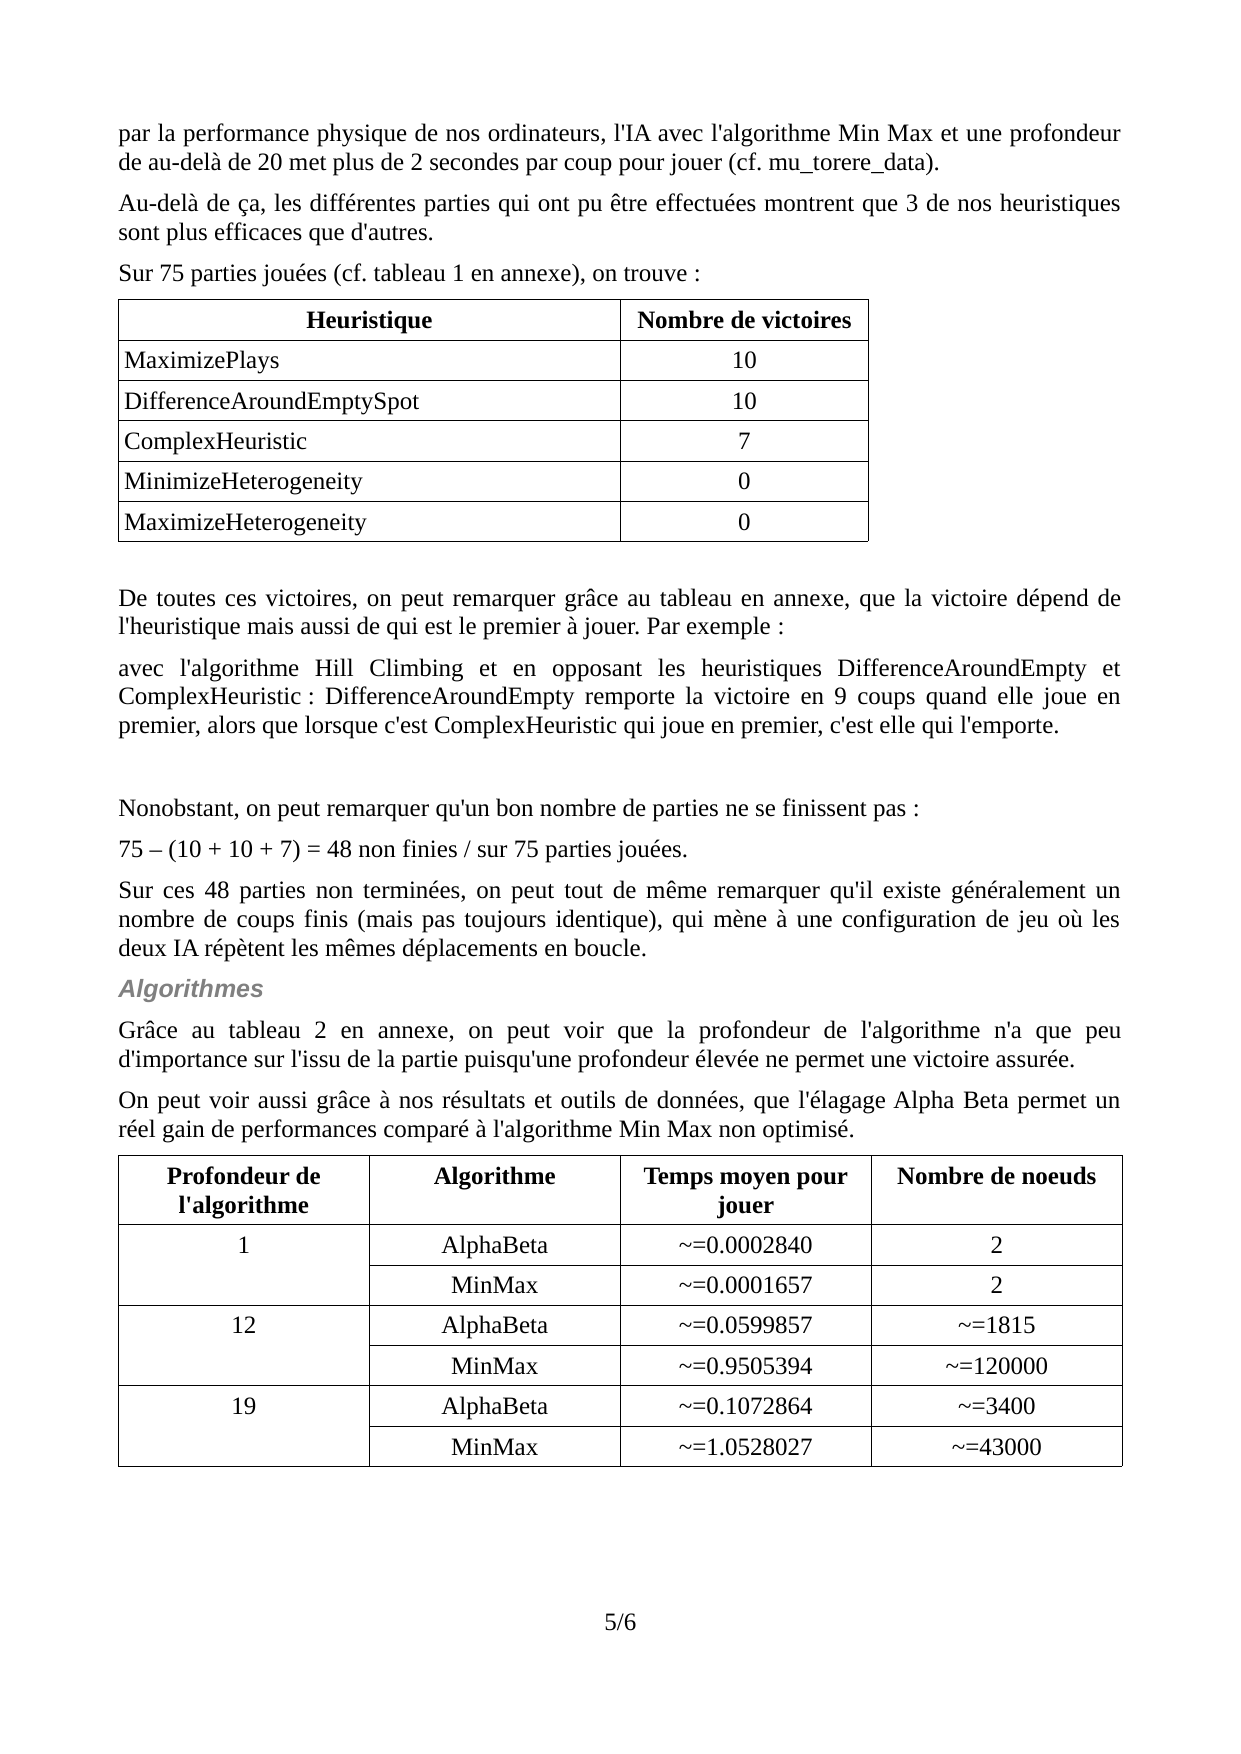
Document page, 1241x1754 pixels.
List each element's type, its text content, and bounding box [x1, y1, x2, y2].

table_cell ~=120000 [872, 1346, 1122, 1385]
table_cell 10 [621, 341, 868, 380]
table_header Heuristique [119, 300, 620, 340]
text 75 – (10 + 10 + 7) = 48 non finies / sur 75 parties jouées. [118, 834, 1122, 863]
table_cell ~=3400 [872, 1386, 1122, 1426]
table_cell DifferenceAroundEmptySpot [119, 381, 620, 420]
text Nonobstant, on peut remarquer qu'un bon nombre de parties ne se finissent pas : [118, 793, 1122, 821]
table_cell 7 [621, 421, 868, 461]
table_cell 2 [872, 1225, 1122, 1264]
table_cell ~=0.1072864 [621, 1386, 871, 1426]
text avec l'algorithme Hill Climbing et en opposant les heuristiques DifferenceAroundEmpty et ComplexHeuristic : DifferenceAroundEmpty remporte la victoire en 9 coups quand elle joue en premier, alors que lorsque c'est ComplexHeuristic qui joue en premier, c'est elle qui l'emporte. [118, 653, 1122, 739]
table_cell ~=43000 [872, 1427, 1122, 1466]
table_cell MinMax [370, 1427, 620, 1466]
table_cell ~=0.0002840 [621, 1225, 871, 1264]
table_header Temps moyen pour jouer [621, 1156, 871, 1224]
table_cell MinMax [370, 1266, 620, 1305]
table_cell ~=0.0599857 [621, 1306, 871, 1345]
table_cell 10 [621, 381, 868, 420]
table_cell ~=1.0528027 [621, 1427, 871, 1466]
text Grâce au tableau 2 en annexe, on peut voir que la profondeur de l'algorithme n'a que peu d'importance sur l'issu de la partie puisqu'une profondeur élevée ne permet une victoire assurée. [118, 1015, 1122, 1073]
table_cell ~=1815 [872, 1306, 1122, 1345]
table_header Nombre de victoires [621, 300, 868, 340]
table_cell 2 [872, 1266, 1122, 1305]
table_cell MinimizeHeterogeneity [119, 462, 620, 501]
text De toutes ces victoires, on peut remarquer grâce au tableau en annexe, que la victoire dépend de l'heuristique mais aussi de qui est le premier à jouer. Par exemple : [118, 583, 1122, 640]
table_cell 12 [119, 1306, 369, 1385]
table_cell MaximizePlays [119, 341, 620, 380]
table_cell AlphaBeta [370, 1306, 620, 1345]
subtitle Algorithmes [118, 974, 1122, 1003]
text Sur 75 parties jouées (cf. tableau 1 en annexe), on trouve : [118, 258, 1122, 287]
table_cell 19 [119, 1386, 369, 1466]
text par la performance physique de nos ordinateurs, l'IA avec l'algorithme Min Max et une profondeur de au-delà de 20 met plus de 2 secondes par coup pour jouer (cf. mu_torere_data). [118, 118, 1122, 176]
table_cell AlphaBeta [370, 1386, 620, 1426]
table_cell ComplexHeuristic [119, 421, 620, 461]
table_cell MaximizeHeterogeneity [119, 502, 620, 541]
table_cell AlphaBeta [370, 1225, 620, 1264]
table_cell ~=0.9505394 [621, 1346, 871, 1385]
table_cell MinMax [370, 1346, 620, 1385]
table_cell 0 [621, 502, 868, 541]
table_header Algorithme [370, 1156, 620, 1224]
table_header Nombre de noeuds [872, 1156, 1122, 1224]
table_header Profondeur de l'algorithme [119, 1156, 369, 1224]
table_cell 1 [119, 1225, 369, 1305]
text Au-delà de ça, les différentes parties qui ont pu être effectuées montrent que 3 de nos heuristiques sont plus efficaces que d'autres. [118, 188, 1122, 246]
text On peut voir aussi grâce à nos résultats et outils de données, que l'élagage Alpha Beta permet un réel gain de performances comparé à l'algorithme Min Max non optimisé. [118, 1085, 1122, 1143]
table_cell 0 [621, 462, 868, 501]
text Sur ces 48 parties non terminées, on peut tout de même remarquer qu'il existe généralement un nombre de coups finis (mais pas toujours identique), qui mène à une configuration de jeu où les deux IA répètent les mêmes déplacements en boucle. [118, 875, 1122, 961]
table_cell ~=0.0001657 [621, 1266, 871, 1305]
